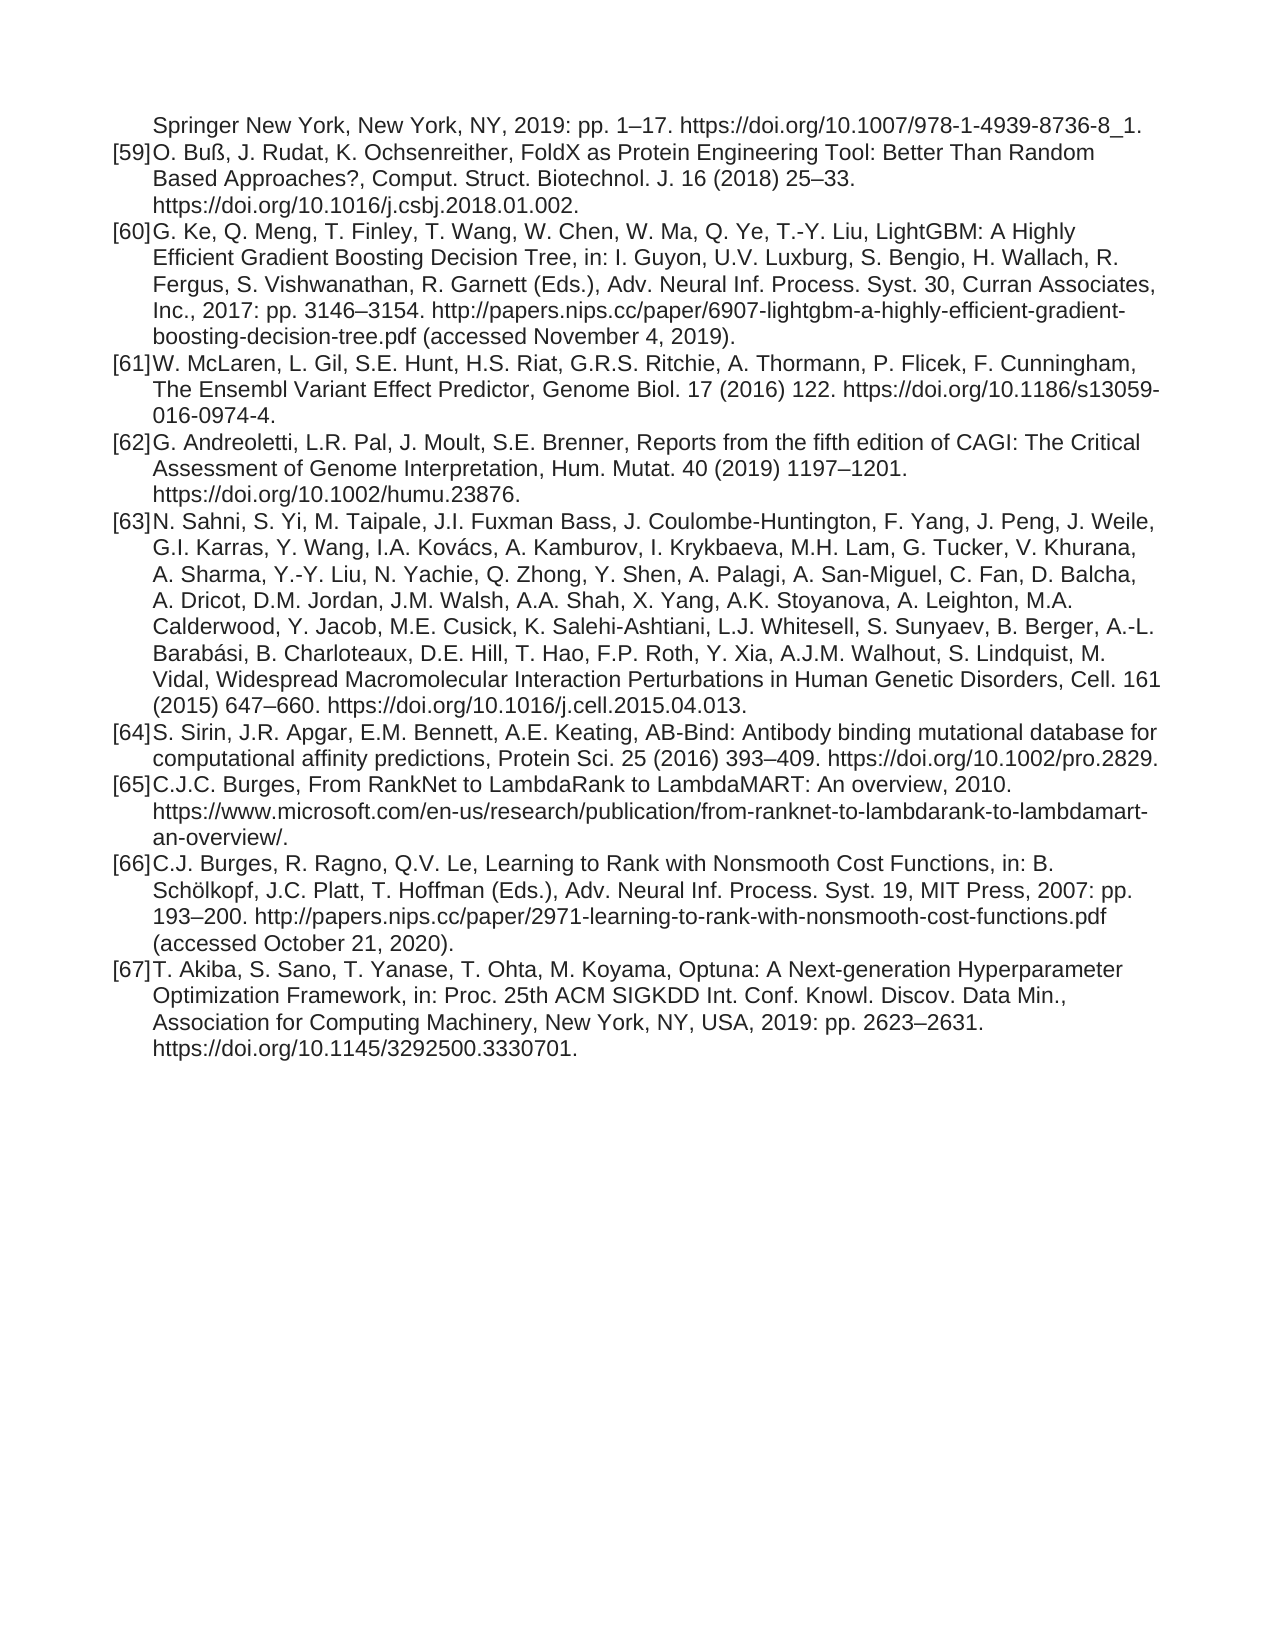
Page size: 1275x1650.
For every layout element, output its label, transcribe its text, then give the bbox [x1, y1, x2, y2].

text [64] S. Sirin, J.R. Apgar, E.M. Bennett, A.E. Keating, AB-Bind: Antibody binding mutational database for computational affinity predictions, Protein Sci. 25 (2016) 393–409. https://doi.org/10.1002/pro.2829. [112, 719, 1162, 771]
text [66] C.J. Burges, R. Ragno, Q.V. Le, Learning to Rank with Nonsmooth Cost Functions, in: B. Schölkopf, J.C. Platt, T. Hoffman (Eds.), Adv. Neural Inf. Process. Syst. 19, MIT Press, 2007: pp. 193–200. http://papers.nips.cc/paper/2971-learning-to-rank-with-nonsmooth-cost-functions.pdf (accessed October 21, 2020). [112, 850, 1162, 956]
text [62] G. Andreoletti, L.R. Pal, J. Moult, S.E. Brenner, Reports from the fifth edition of CAGI: The Critical Assessment of Genome Interpretation, Hum. Mutat. 40 (2019) 1197–1201. https://doi.org/10.1002/humu.23876. [112, 429, 1162, 508]
text [60] G. Ke, Q. Meng, T. Finley, T. Wang, W. Chen, W. Ma, Q. Ye, T.-Y. Liu, LightGBM: A Highly Efficient Gradient Boosting Decision Tree, in: I. Guyon, U.V. Luxburg, S. Bengio, H. Wallach, R. Fergus, S. Vishwanathan, R. Garnett (Eds.), Adv. Neural Inf. Process. Syst. 30, Curran Associates, Inc., 2017: pp. 3146–3154. http://papers.nips.cc/paper/6907-lightgbm-a-highly-efficient-gradient-boosting-decision-tree.pdf (accessed November 4, 2019). [112, 218, 1162, 350]
text [65] C.J.C. Burges, From RankNet to LambdaRank to LambdaMART: An overview, 2010. https://www.microsoft.com/en-us/research/publication/from-ranknet-to-lambdarank-to-lambdamart-an-overview/. [112, 771, 1162, 850]
text [61] W. McLaren, L. Gil, S.E. Hunt, H.S. Riat, G.R.S. Ritchie, A. Thormann, P. Flicek, F. Cunningham, The Ensembl Variant Effect Predictor, Genome Biol. 17 (2016) 122. https://doi.org/10.1186/s13059-016-0974-4. [112, 350, 1162, 429]
text [59] O. Buß, J. Rudat, K. Ochsenreither, FoldX as Protein Engineering Tool: Better Than Random Based Approaches?, Comput. Struct. Biotechnol. J. 16 (2018) 25–33. https://doi.org/10.1016/j.csbj.2018.01.002. [112, 139, 1162, 218]
text [63] N. Sahni, S. Yi, M. Taipale, J.I. Fuxman Bass, J. Coulombe-Huntington, F. Yang, J. Peng, J. Weile, G.I. Karras, Y. Wang, I.A. Kovács, A. Kamburov, I. Krykbaeva, M.H. Lam, G. Tucker, V. Khurana, A. Sharma, Y.-Y. Liu, N. Yachie, Q. Zhong, Y. Shen, A. Palagi, A. San-Miguel, C. Fan, D. Balcha, A. Dricot, D.M. Jordan, J.M. Walsh, A.A. Shah, X. Yang, A.K. Stoyanova, A. Leighton, M.A. Calderwood, Y. Jacob, M.E. Cusick, K. Salehi-Ashtiani, L.J. Whitesell, S. Sunyaev, B. Berger, A.-L. Barabási, B. Charloteaux, D.E. Hill, T. Hao, F.P. Roth, Y. Xia, A.J.M. Walhout, S. Lindquist, M. Vidal, Widespread Macromolecular Interaction Perturbations in Human Genetic Disorders, Cell. 161 (2015) 647–660. https://doi.org/10.1016/j.cell.2015.04.013. [112, 508, 1162, 719]
text [67] T. Akiba, S. Sano, T. Yanase, T. Ohta, M. Koyama, Optuna: A Next-generation Hyperparameter Optimization Framework, in: Proc. 25th ACM SIGKDD Int. Conf. Knowl. Discov. Data Min., Association for Computing Machinery, New York, NY, USA, 2019: pp. 2623–2631. https://doi.org/10.1145/3292500.3330701. [112, 956, 1162, 1061]
text Springer New York, New York, NY, 2019: pp. 1–17. https://doi.org/10.1007/978-1-4939-8736-8_1. [112, 112, 1162, 139]
